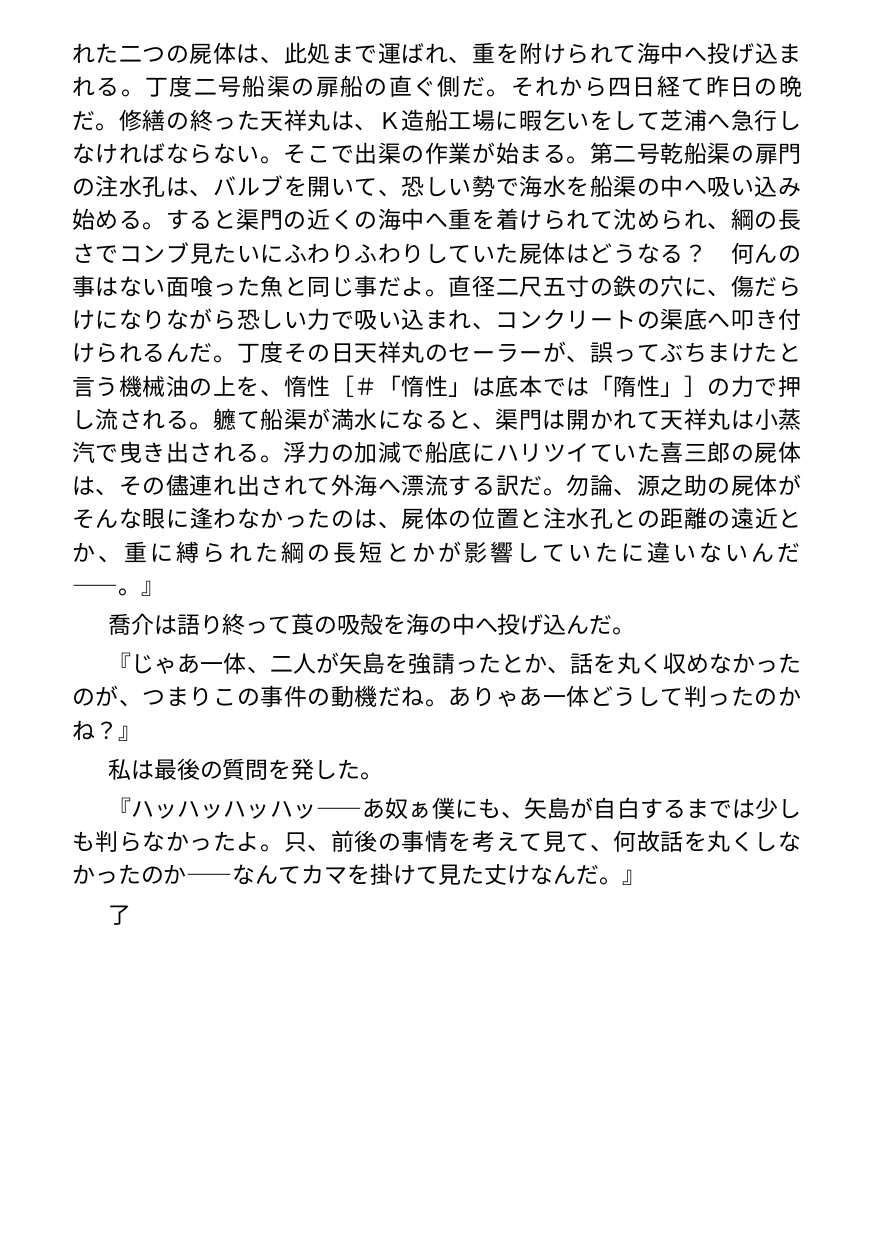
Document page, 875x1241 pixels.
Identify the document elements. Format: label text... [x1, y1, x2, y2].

text 『ハッハッハッハッ――あ奴ぁ僕にも、矢島が自白するまでは少しも判らなかったよ。只、前後の事情を考えて見て、何故話を丸くしなかったのか――なんてカマを掛けて見た丈けなんだ。』 [72, 791, 802, 891]
text 『じゃあ一体、二人が矢島を強請ったとか、話を丸く収めなかったのが、つまりこの事件の動機だね。ありゃあ一体どうして判ったのかね？』 [72, 646, 802, 746]
text 私は最後の質問を発した。 [72, 752, 802, 785]
text れた二つの屍体は、此処まで運ばれ、重を附けられて海中へ投げ込まれる。丁度二号船渠の扉船の直ぐ側だ。それから四日経て昨日の晩だ。修繕の終った天祥丸は、Ｋ造船工場に暇乞いをして芝浦へ急行しなければならない。そこで出渠の作業が始まる。第二号乾船渠の扉門の注水孔は、バルブを開いて、恐しい勢で海水を船渠の中へ吸い込み始める。すると渠門の近くの海中へ重を着けられて沈められ、綱の長さでコンブ見たいにふわりふわりしていた屍体はどうなる？ 何んの事はない面喰った魚と同じ事だよ。直径二尺五寸の鉄の穴に、傷だらけになりながら恐しい力で吸い込まれ、コンクリートの渠底へ叩き付けられるんだ。丁度その日天祥丸のセーラーが、誤ってぶちまけたと言う機械油の上を、惰性［＃「惰性」は底本では「隋性」］の力で押し流される。軈て船渠が満水になると、渠門は開かれて天祥丸は小蒸汽で曳き出される。浮力の加減で船底にハリツイていた喜三郎の屍体は、その儘連れ出されて外海へ漂流する訳だ。勿論、源之助の屍体がそんな眼に逢わなかったのは、屍体の位置と注水孔との距離の遠近とか、重に縛られた綱の長短とかが影響していたに違いないんだ――。』 [72, 36, 802, 601]
text 喬介は語り終って莨の吸殻を海の中へ投げ込んだ。 [72, 607, 802, 640]
text 了 [72, 896, 802, 930]
